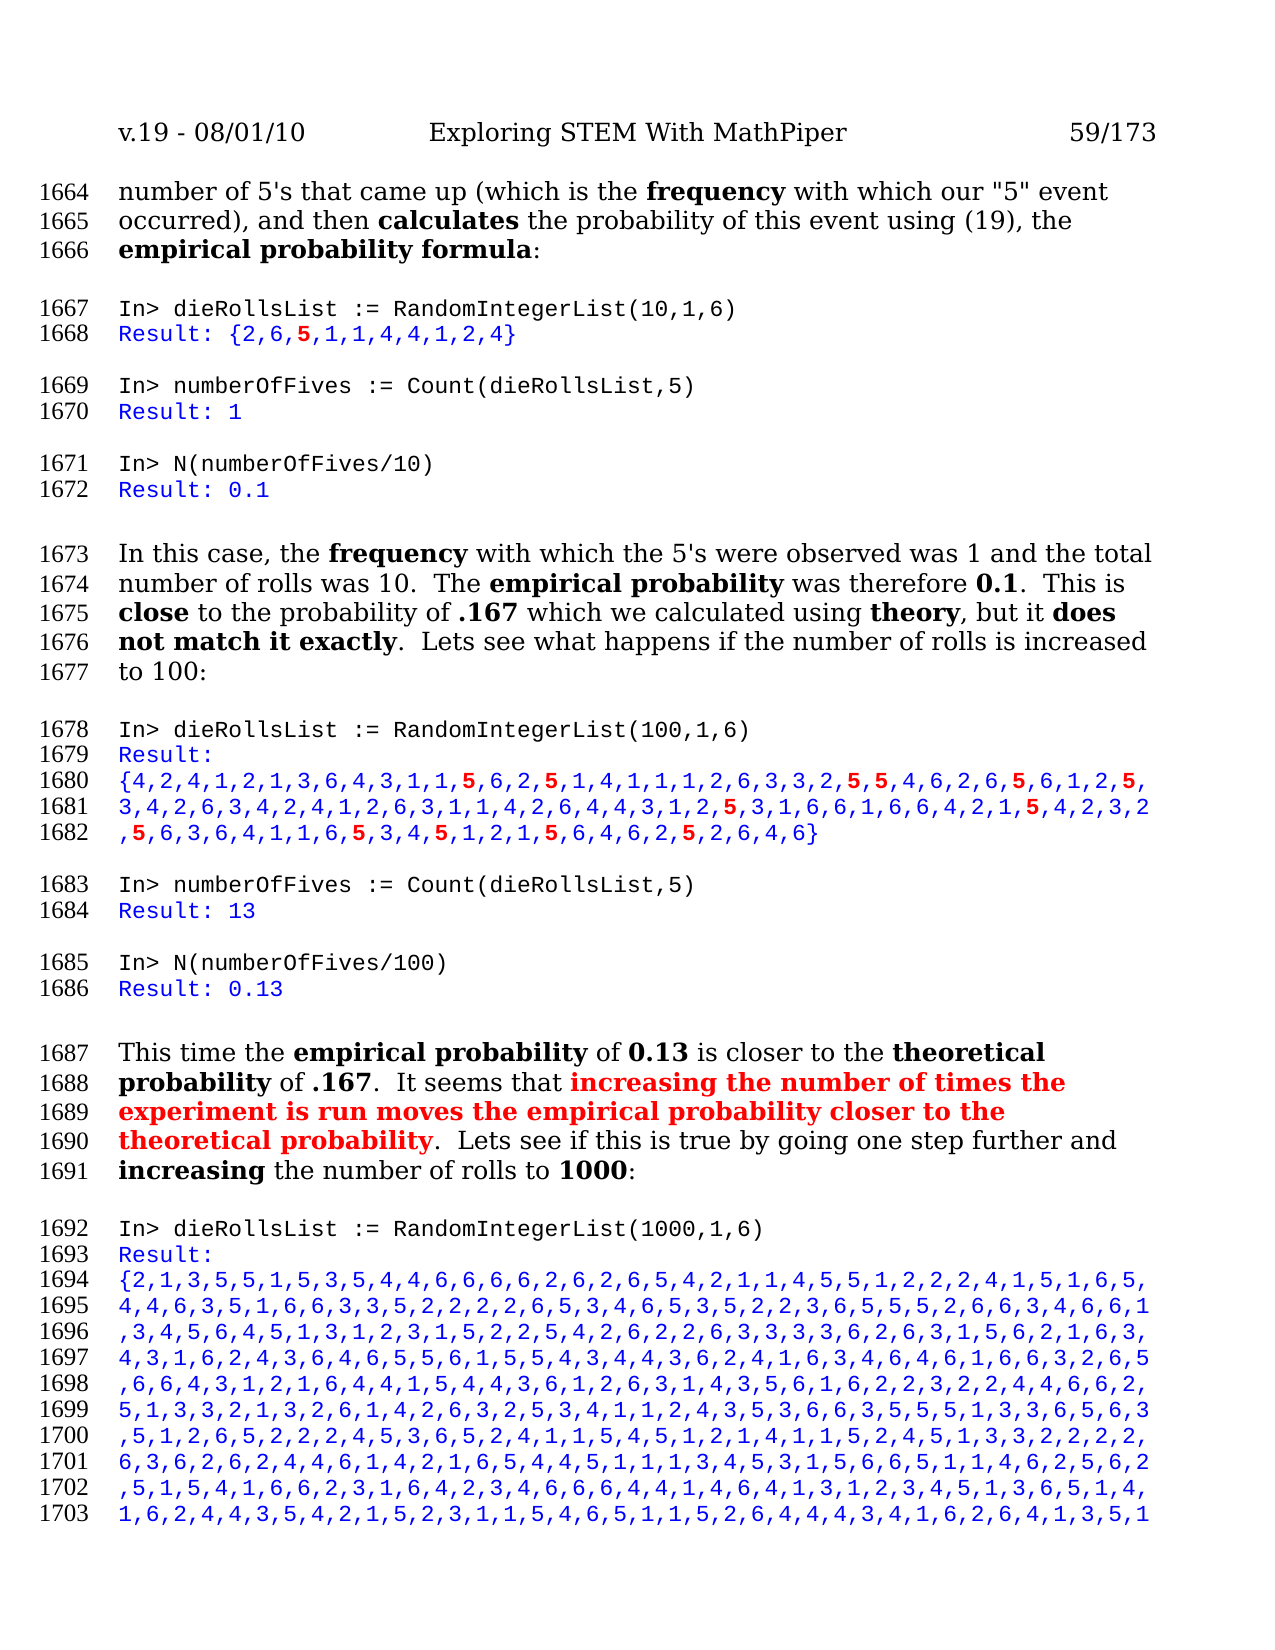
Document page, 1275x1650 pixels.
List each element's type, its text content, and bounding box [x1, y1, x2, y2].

text In> numberOfFives := Count(dieRollsList,5) [118, 375, 1157, 401]
text In> dieRollsList := RandomIntegerList(10,1,6) [118, 297, 1157, 323]
text Result: 0.1 [118, 478, 1157, 504]
text In> numberOfFives := Count(dieRollsList,5) [118, 873, 1157, 899]
text Result: {2,1,3,5,5,1,5,3,5,4,4,6,6,6,6,2,6,2,6,5,4,2,1,1,4,5,5,1,2,2,2,4,1,5,1,6,5,4,4,6,3,5,1,6,6,3,3,5,2,2,2,2,6,5,3,4,6,5,3,5,2,2,3,6,5,5,5,2,6,6,3,4,6,6,1,3,4,5,6,4,5,1,3,1,2,3,1,5,2,2,5,4,2,6,2,2,6,3,3,3,3,6,2,6,3,1,5,6,2,1,6,3,4,3,1,6,2,4,3,6,4,6,5,5,6,1,5,5,4,3,4,4,3,6,2,4,1,6,3,4,6,4,6,1,6,6,3,2,6,5,6,6,4,3,1,2,1,6,4,4,1,5,4,4,3,6,1,2,6,3,1,4,3,5,6,1,6,2,2,3,2,2,4,4,6,6,2,5,1,3,3,2,1,3,2,6,1,4,2,6,3,2,5,3,4,1,1,2,4,3,5,3,6,6,3,5,5,5,1,3,3,6,5,6,3,5,1,2,6,5,2,2,2,4,5,3,6,5,2,4,1,1,5,4,5,1,2,1,4,1,1,5,2,4,5,1,3,3,2,2,2,2,6,3,6,2,6,2,4,4,6,1,4,2,1,6,5,4,4,5,1,1,1,3,4,5,3,1,5,6,6,5,1,1,4,6,2,5,6,2,5,1,5,4,1,6,6,2,3,1,6,4,2,3,4,6,6,6,4,4,1,4,6,4,1,3,1,2,3,4,5,1,3,6,5,1,4,1,6,2,4,4,3,5,4,2,1,5,2,3,1,1,5,4,6,5,1,1,5,2,6,4,4,4,3,4,1,6,2,6,4,1,3,5,1 [118, 1243, 1157, 1528]
text In> N(numberOfFives/100) [118, 951, 1157, 977]
text Result: 1 [118, 401, 1157, 427]
text Result: {2,6,5,1,1,4,4,1,2,4} [118, 323, 1157, 349]
text Result: {4,2,4,1,2,1,3,6,4,3,1,1,5,6,2,5,1,4,1,1,1,2,6,3,3,2,5,5,4,6,2,6,5,6,1,2,5,3,4,2,6,3,4,2,4,1,2,6,3,1,1,4,2,6,4,4,3,1,2,5,3,1,6,6,1,6,6,4,2,1,5,4,2,3,2,5,6,3,6,4,1,1,6,5,3,4,5,1,2,1,5,6,4,6,2,5,2,6,4,6} [118, 744, 1157, 848]
text This time the empirical probability of 0.13 is closer to the theoretical probability of .167. It seems that increasing the number of times the experiment is run moves the empirical probability closer to the theoretical probability. Lets see if this is true by going one step further and increasing the number of rolls to 1000: [118, 1038, 1157, 1185]
text In this case, the frequency with which the 5's were observed was 1 and the total number of rolls was 10. The empirical probability was therefore 0.1. This is close to the probability of .167 which we calculated using theory, but it does not match it exactly. Lets see what happens if the number of rolls is increased to 100: [118, 539, 1157, 686]
text Result: 13 [118, 899, 1157, 925]
text In> N(numberOfFives/10) [118, 452, 1157, 478]
text In> dieRollsList := RandomIntegerList(1000,1,6) [118, 1217, 1157, 1243]
text number of 5's that came up (which is the frequency with which our "5" event occurred), and then calculates the probability of this event using (19), the empirical probability formula: [118, 177, 1157, 265]
text In> dieRollsList := RandomIntegerList(100,1,6) [118, 718, 1157, 744]
text Result: 0.13 [118, 977, 1157, 1003]
